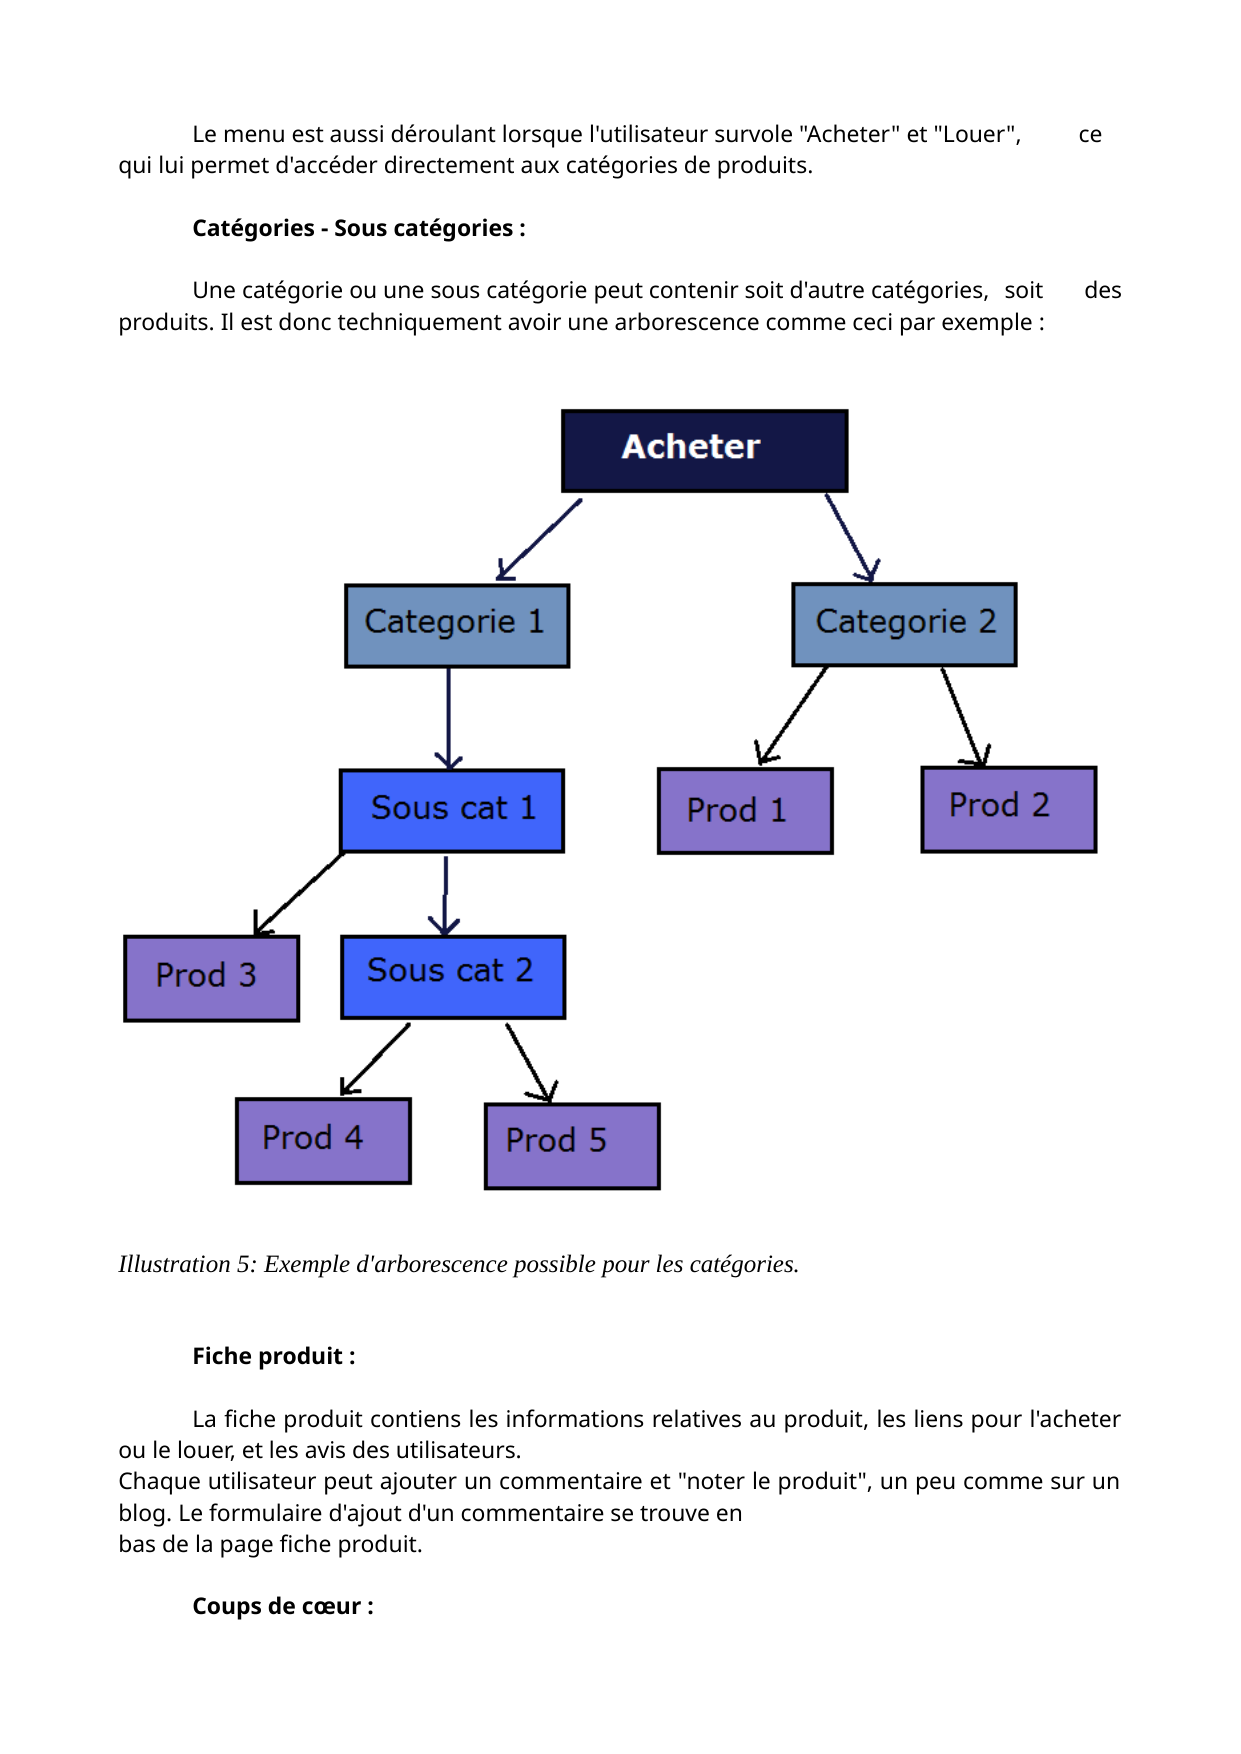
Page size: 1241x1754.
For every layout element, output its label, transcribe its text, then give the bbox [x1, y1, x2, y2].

text Catégories - Sous catégories : [118, 212, 1122, 243]
text Coups de cœur : [118, 1590, 1122, 1622]
text Chaque utilisateur peut ajouter un commentaire et "noter le produit", un peu comme sur un blog. Le formulaire d'ajout d'un commentaire se trouve en [118, 1465, 1122, 1528]
text Le menu est aussi déroulant lorsque l'utilisateur survole "Acheter" et "Louer", ce qui lui permet d'accéder directement aux catégories de produits. [118, 118, 1122, 181]
text Illustration 5: Exemple d'arborescence possible pour les catégories. [118, 1249, 1122, 1278]
text bas de la page fiche produit. [118, 1528, 1122, 1559]
text Une catégorie ou une sous catégorie peut contenir soit d'autre catégories, soit des produits. Il est donc techniquement avoir une arborescence comme ceci par exemple : [118, 274, 1122, 337]
text Fiche produit : [118, 1340, 1122, 1372]
picture [118, 372, 1123, 1249]
text La fiche produit contiens les informations relatives au produit, les liens pour l'acheter ou le louer, et les avis des utilisateurs. [118, 1403, 1122, 1465]
